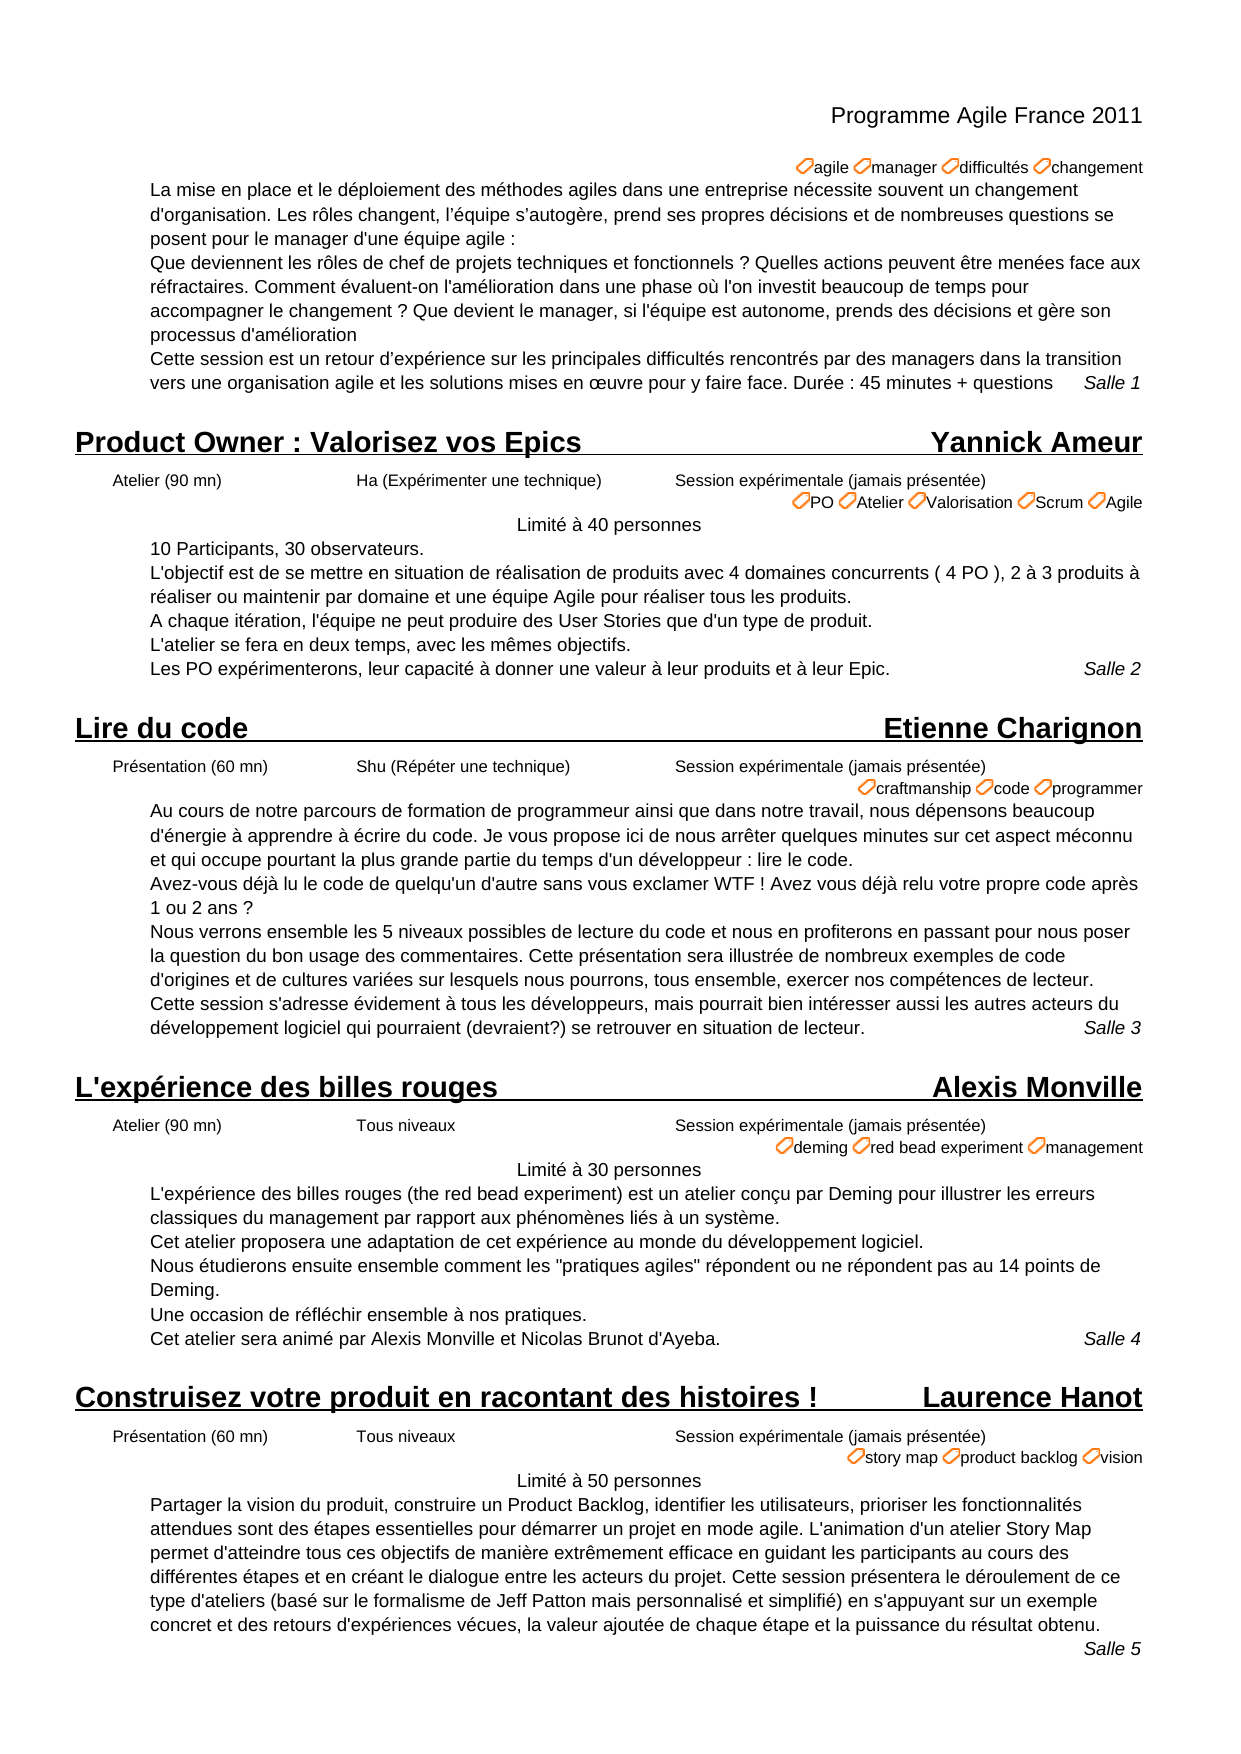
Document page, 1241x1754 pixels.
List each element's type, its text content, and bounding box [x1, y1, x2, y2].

picture [796, 158, 814, 174]
text PO Atelier Valorisation Scrum Agile [75, 493, 1143, 512]
text Cette session est un retour d’expérience sur les principales difficultés rencontrés par des managers dans la transition vers une organisation agile et les solutions mises en œuvre pour y faire face. Durée : 45 minutes + questions Salle 1 [150, 348, 1143, 393]
subtitle Lire du code Etienne Charignon [75, 712, 1143, 740]
text Nous étudierons ensuite ensemble comment les "pratiques agiles" répondent ou ne répondent pas au 14 points de Deming. [150, 1256, 1143, 1301]
text Limité à 30 personnes [75, 1159, 1143, 1181]
text Cet atelier proposera une adaptation de cet expérience au monde du développement logiciel. [150, 1232, 1143, 1253]
text Présentation (60 mn) Tous niveaux Session expérimentale (jamais présentée) [75, 1427, 1143, 1446]
picture [1033, 158, 1051, 174]
text Atelier (90 mn) Ha (Expérimenter une technique) Session expérimentale (jamais présentée) [75, 471, 1143, 490]
text Une occasion de réfléchir ensemble à nos pratiques. [150, 1304, 1143, 1325]
picture [1082, 1448, 1100, 1464]
text story map product backlog vision [75, 1448, 1143, 1467]
text Les PO expérimenterons, leur capacité à donner une valeur à leur produits et à leur Epic. Salle 2 [150, 659, 1143, 680]
picture [775, 1137, 794, 1154]
text L'atelier se fera en deux temps, avec les mêmes objectifs. [150, 635, 1143, 656]
text L'expérience des billes rouges (the red bead experiment) est un atelier conçu par Deming pour illustrer les erreurs classiques du management par rapport aux phénomènes liés à un système. [150, 1184, 1143, 1229]
text Cet atelier sera animé par Alexis Monville et Nicolas Brunot d'Ayeba. Salle 4 [150, 1328, 1143, 1349]
picture [838, 492, 857, 509]
text L'objectif est de se mettre en situation de réalisation de produits avec 4 domaines concurrents ( 4 PO ), 2 à 3 produits à réaliser ou maintenir par domaine et une équipe Agile pour réaliser tous les produits. [150, 563, 1143, 608]
text A chaque itération, l'équipe ne peut produire des User Stories que d'un type de produit. [150, 611, 1143, 632]
text La mise en place et le déploiement des méthodes agiles dans une entreprise nécessite souvent un changement d'organisation. Les rôles changent, l’équipe s’autogère, prend ses propres décisions et de nombreuses questions se posent pour le manager d'une équipe agile : [150, 180, 1143, 249]
text craftmanship code programmer [75, 779, 1143, 798]
picture [853, 158, 872, 174]
subtitle L'expérience des billes rouges Alexis Monville [75, 1071, 1143, 1099]
text Limité à 40 personnes [75, 514, 1143, 535]
text 10 Participants, 30 observateurs. [150, 538, 1143, 559]
picture [858, 779, 876, 795]
picture [852, 1137, 871, 1154]
picture [792, 492, 810, 509]
text Partager la vision du produit, construire un Product Backlog, identifier les utilisateurs, prioriser les fonctionnalités attendues sont des étapes essentielles pour démarrer un projet en mode agile. L'animation d'un atelier Story Map permet d'atteindre tous ces objectifs de manière extrêmement efficace en guidant les participants au cours des différentes étapes et en créant le dialogue entre les acteurs du projet. Cette session présentera le déroulement de ce type d'ateliers (basé sur le formalisme de Jeff Patton mais personnalisé et simplifié) en s'appuyant sur un exemple concret et des retours d'expériences vécues, la valeur ajoutée de chaque étape et la puissance du résultat obtenu. Salle 5 [150, 1494, 1143, 1659]
text Que deviennent les rôles de chef de projets techniques et fonctionnels ? Quelles actions peuvent être menées face aux réfractaires. Comment évaluent-on l'amélioration dans une phase où l'on investit beaucoup de temps pour accompagner le changement ? Que devient le manager, si l'équipe est autonome, prends des décisions et gère son processus d'amélioration [150, 252, 1143, 345]
picture [942, 1448, 961, 1464]
picture [1034, 779, 1052, 795]
text deming red bead experiment management [75, 1138, 1143, 1157]
picture [847, 1448, 865, 1464]
subtitle Construisez votre produit en racontant des histoires ! Laurence Hanot [75, 1381, 1143, 1409]
text Présentation (60 mn) Shu (Répéter une technique) Session expérimentale (jamais présentée) [75, 758, 1143, 776]
picture [1088, 492, 1106, 509]
picture [908, 492, 926, 509]
text Limité à 50 personnes [75, 1470, 1143, 1491]
text Cette session s'adresse évidement à tous les développeurs, mais pourrait bien intéresser aussi les autres acteurs du développement logiciel qui pourraient (devraient?) se retrouver en situation de lecteur. Salle 3 [150, 993, 1143, 1038]
picture [941, 158, 960, 174]
text Atelier (90 mn) Tous niveaux Session expérimentale (jamais présentée) [75, 1116, 1143, 1135]
picture [975, 779, 994, 795]
subtitle Product Owner : Valorisez vos Epics Yannick Ameur [75, 426, 1143, 454]
text Au cours de notre parcours de formation de programmeur ainsi que dans notre travail, nous dépensons beaucoup d'énergie à apprendre à écrire du code. Je vous propose ici de nous arrêter quelques minutes sur cet aspect méconnu et qui occupe pourtant la plus grande partie du temps d'un développeur : lire le code. [150, 801, 1143, 870]
picture [1017, 492, 1036, 509]
text agile manager difficultés changement [75, 158, 1143, 177]
text Avez-vous déjà lu le code de quelqu'un d'autre sans vous exclamer WTF ! Avez vous déjà relu votre propre code après 1 ou 2 ans ? [150, 873, 1143, 918]
text Nous verrons ensemble les 5 niveaux possibles de lecture du code et nous en profiterons en passant pour nous poser la question du bon usage des commentaires. Cette présentation sera illustrée de nombreux exemples de code d'origines et de cultures variées sur lesquels nous pourrons, tous ensemble, exercer nos compétences de lecteur. [150, 921, 1143, 990]
picture [1027, 1137, 1046, 1154]
